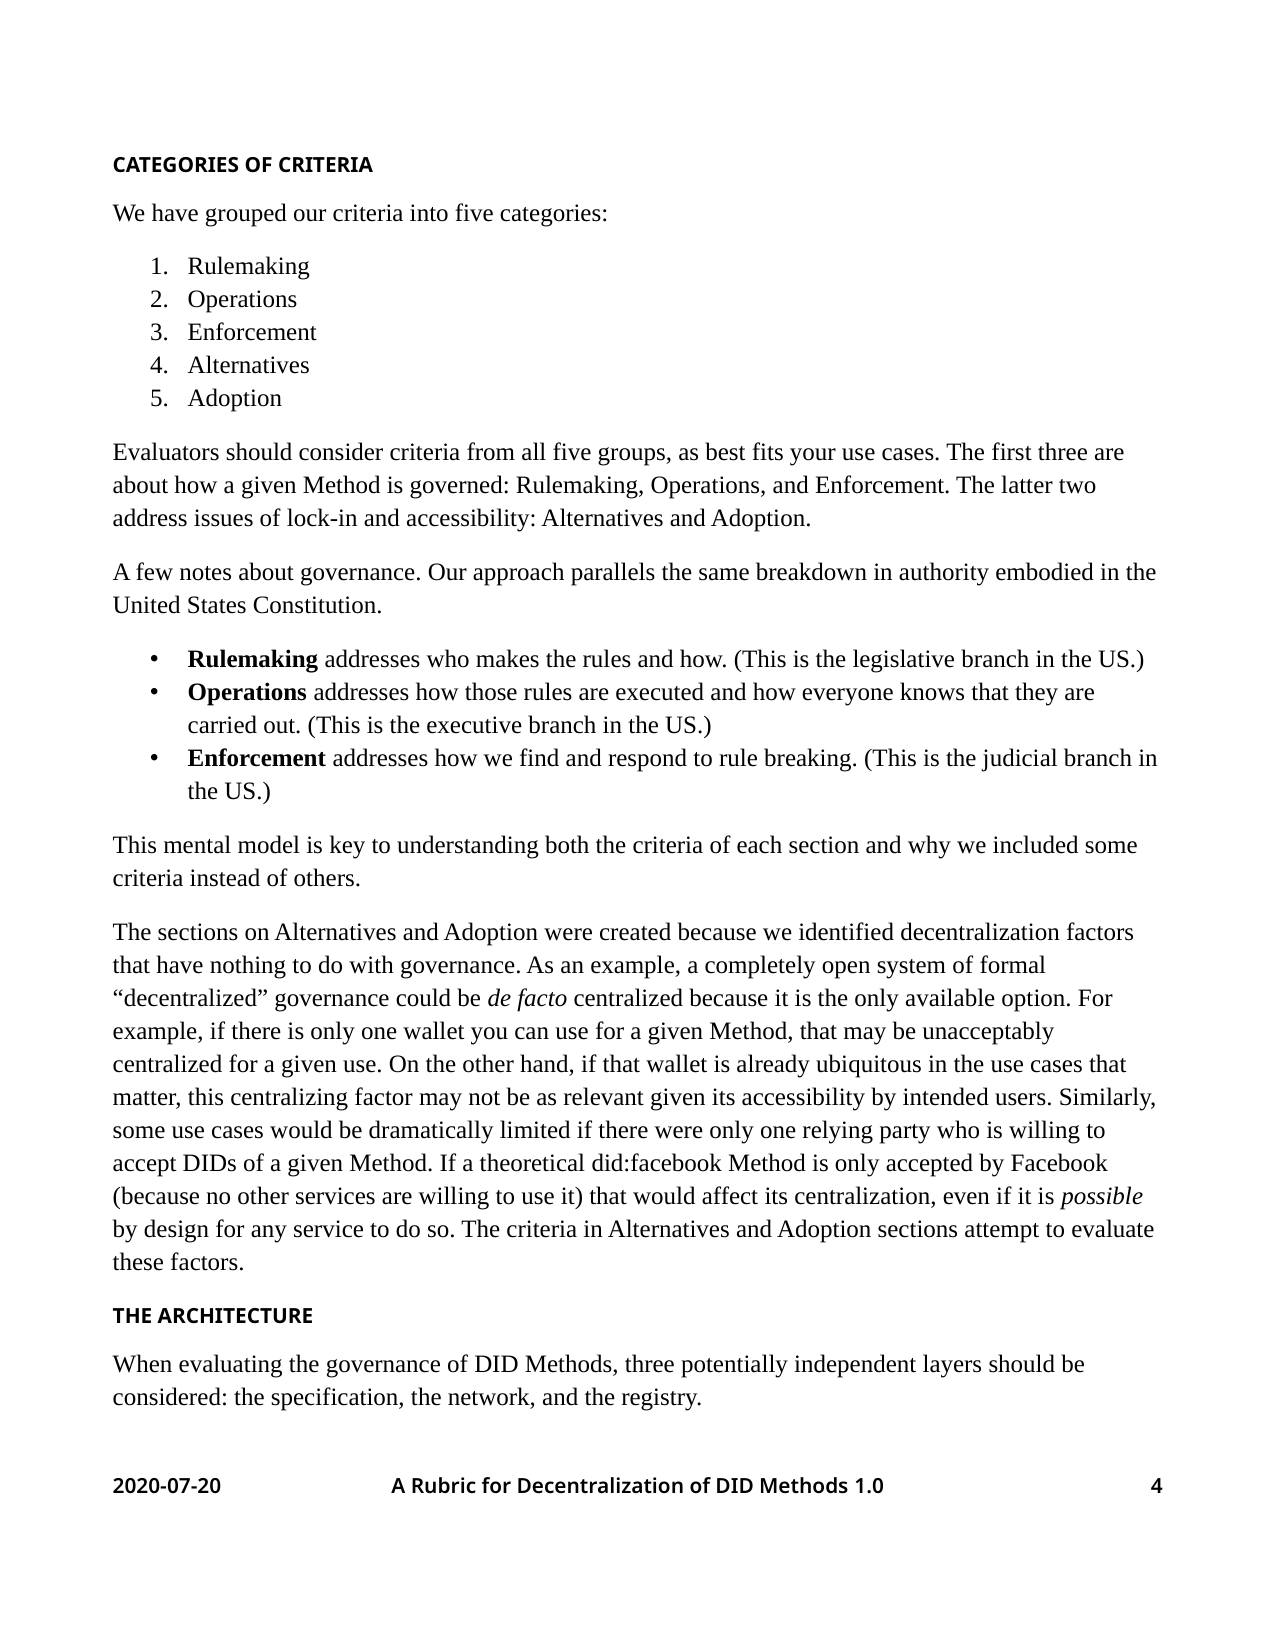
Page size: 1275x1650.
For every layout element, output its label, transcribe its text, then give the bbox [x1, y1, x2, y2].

text We have grouped our criteria into five categories: [112, 198, 1162, 226]
list Operations addresses how those rules are executed and how everyone knows that they are carried out. (This is the executive branch in the US.) [150, 677, 1162, 739]
list Enforcement addresses how we find and respond to rule breaking. (This is the judicial branch in the US.) [150, 743, 1162, 805]
list Rulemaking addresses who makes the rules and how. (This is the legislative branch in the US.) [150, 644, 1162, 673]
text Evaluators should consider criteria from all five groups, as best fits your use cases. The first three are about how a given Method is governed: Rulemaking, Operations, and Enforcement. The latter two address issues of lock-in and accessibility: Alternatives and Adoption. [112, 437, 1162, 532]
list Operations [150, 284, 1162, 313]
text The sections on Alternatives and Adoption were created because we identified decentralization factors that have nothing to do with governance. As an example, a completely open system of formal “decentralized” governance could be de facto centralized because it is the only available option. For example, if there is only one wallet you can use for a given Method, that may be unacceptably centralized for a given use. On the other hand, if that wallet is already ubiquitous in the use cases that matter, this centralizing factor may not be as relevant given its accessibility by intended users. Similarly, some use cases would be dramatically limited if there were only one relying party who is willing to accept DIDs of a given Method. If a theoretical did:facebook Method is only accepted by Facebook (because no other services are willing to use it) that would affect its centralization, even if it is possible by design for any service to do so. The criteria in Alternatives and Adoption sections attempt to evaluate these factors. [112, 917, 1162, 1276]
text This mental model is key to understanding both the criteria of each section and why we included some criteria instead of others. [112, 830, 1162, 892]
list Enforcement [150, 317, 1162, 346]
subtitle Categories of Criteria [112, 150, 1162, 178]
list Adoption [150, 383, 1162, 412]
text A few notes about governance. Our approach parallels the same breakdown in authority embodied in the United States Constitution. [112, 557, 1162, 619]
text ​When evaluating the governance of DID Methods, three potentially independent layers should be considered: the specification, the network, and the registry. [112, 1349, 1162, 1410]
list Rulemaking [150, 251, 1162, 280]
list Alternatives [150, 351, 1162, 379]
subtitle The Architecture [112, 1301, 1162, 1329]
